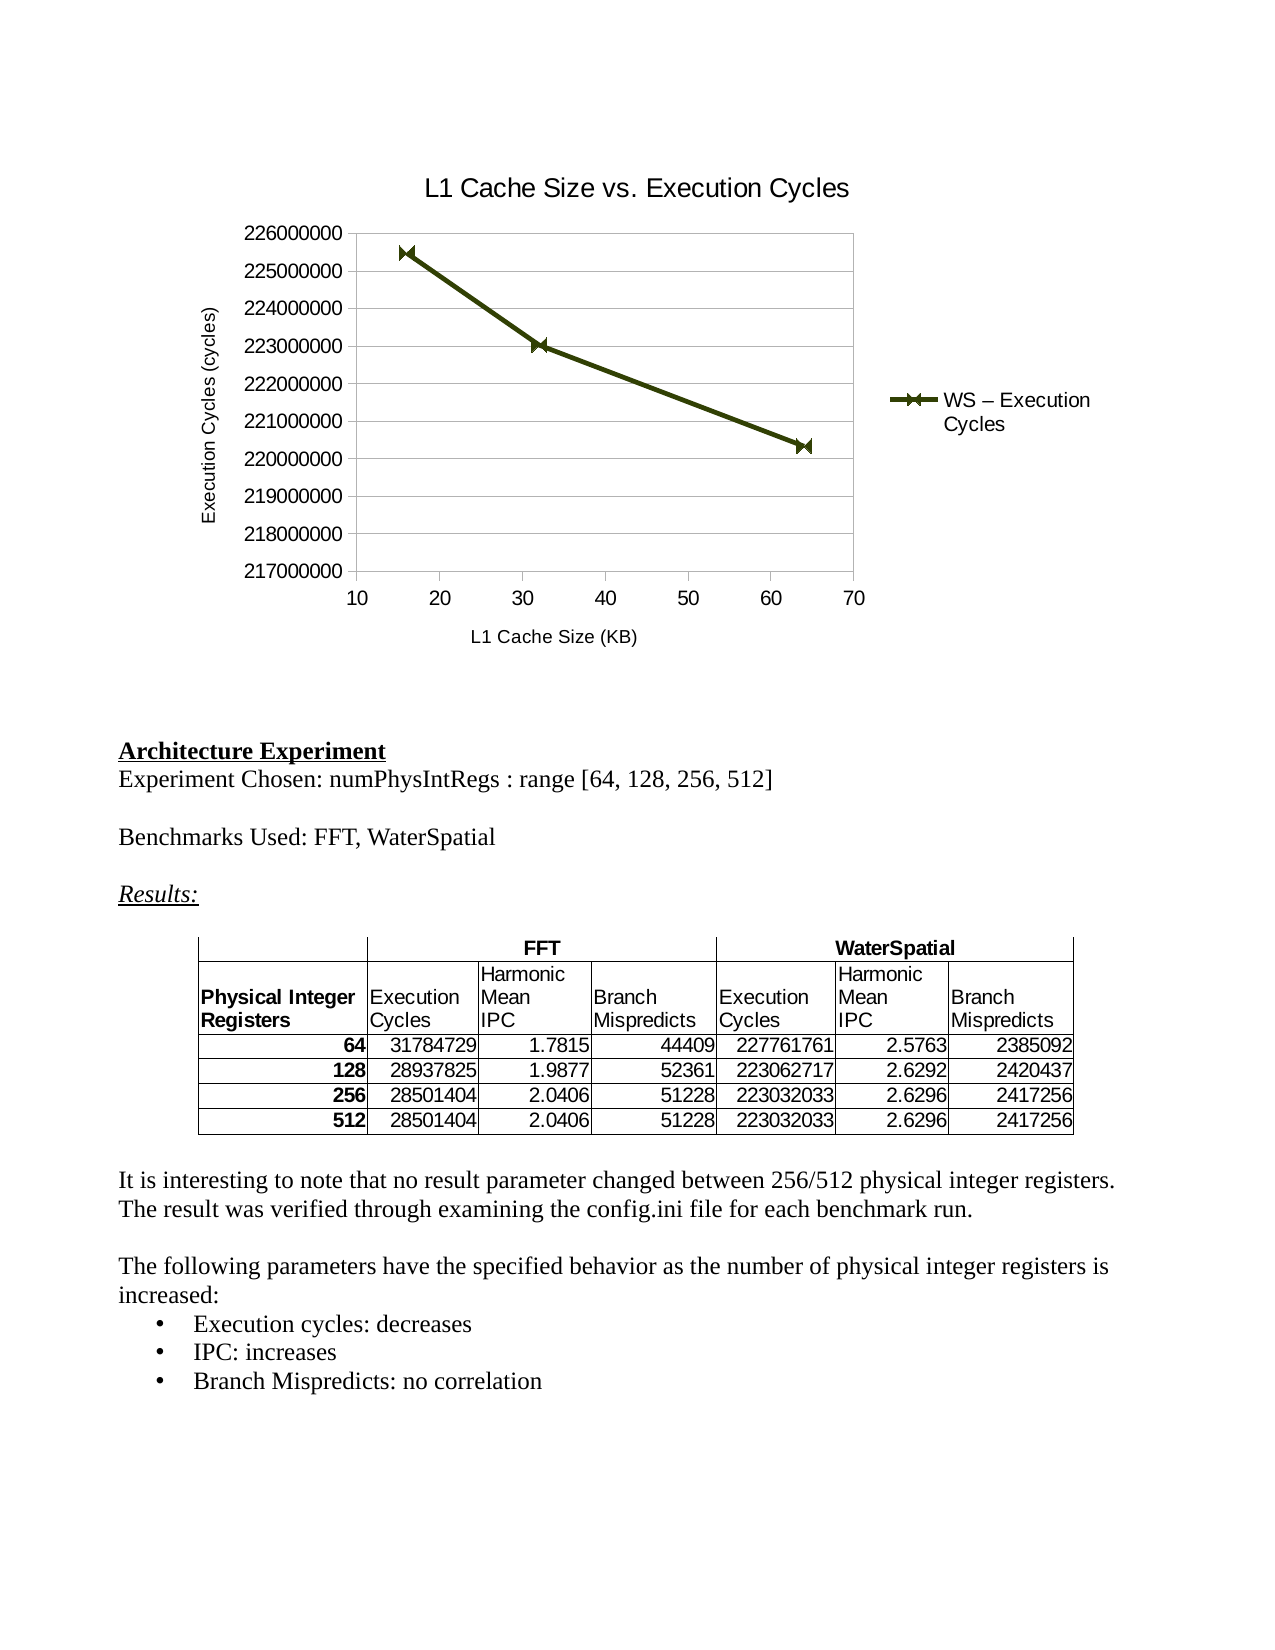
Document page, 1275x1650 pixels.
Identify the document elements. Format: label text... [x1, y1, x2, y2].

list IPC: increases [156, 1337, 1157, 1366]
text It is interesting to note that no result parameter changed between 256/512 physical integer registers. The result was verified through examining the config.ini file for each benchmark run. [118, 1165, 1157, 1222]
list Execution cycles: decreases [156, 1309, 1157, 1337]
text Architecture Experiment [118, 736, 1157, 764]
text Experiment Chosen: numPhysIntRegs : range [64, 128, 256, 512] [118, 764, 1157, 793]
text Benchmarks Used: FFT, WaterSpatial [118, 822, 1157, 851]
text The following parameters have the specified behavior as the number of physical integer registers is increased: [118, 1251, 1157, 1309]
list Branch Mispredicts: no correlation [156, 1366, 1157, 1395]
text Results: [118, 879, 1157, 908]
